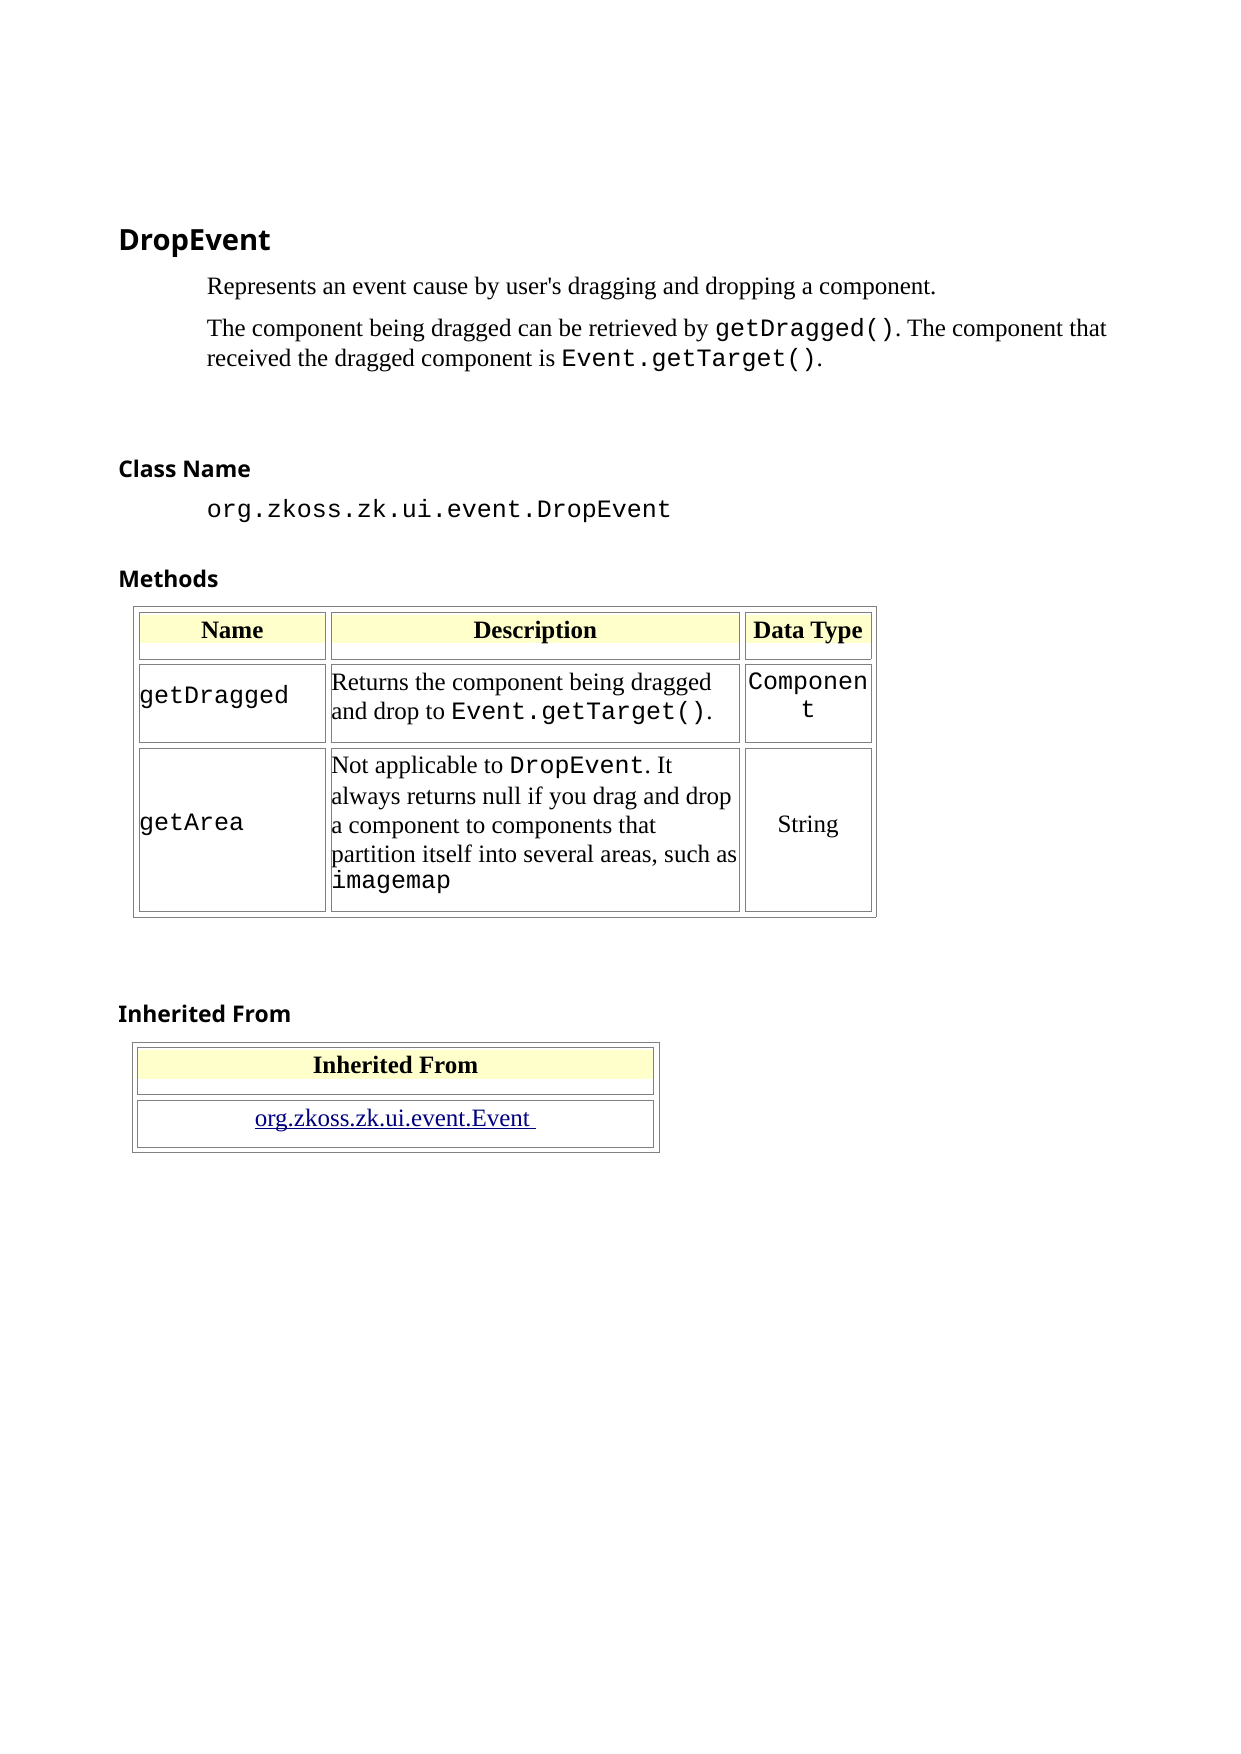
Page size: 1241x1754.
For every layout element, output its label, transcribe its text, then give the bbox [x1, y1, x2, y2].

subtitle DropEvent [118, 219, 1122, 259]
table_header Data Type [742, 607, 873, 659]
subtitle Class Name [118, 453, 1122, 484]
text org.zkoss.zk.ui.event.DropEvent [207, 497, 1122, 525]
table_header Description [328, 607, 742, 659]
text Represents an event cause by user's dragging and dropping a component. [207, 271, 1122, 300]
table_cell String [742, 742, 873, 911]
table_header Name [136, 607, 328, 659]
table_header Inherited From [134, 1043, 656, 1094]
table_cell Returns the component being dragged and drop to Event.getTarget(). [328, 659, 742, 742]
text The component being dragged can be retrieved by getDragged(). The component that received the dragged component is Event.getTarget(). [207, 313, 1122, 374]
table_cell Not applicable to DropEvent. It always returns null if you drag and drop a component to components that partition itself into several areas, such as imagemap [328, 742, 742, 911]
table_cell getArea [136, 742, 328, 911]
subtitle Methods [118, 563, 1122, 594]
table_cell Component [742, 659, 873, 742]
table_cell getDragged [136, 659, 328, 742]
text Inherited From [118, 998, 1122, 1029]
table_cell org.zkoss.zk.ui.event.Event [134, 1094, 656, 1147]
